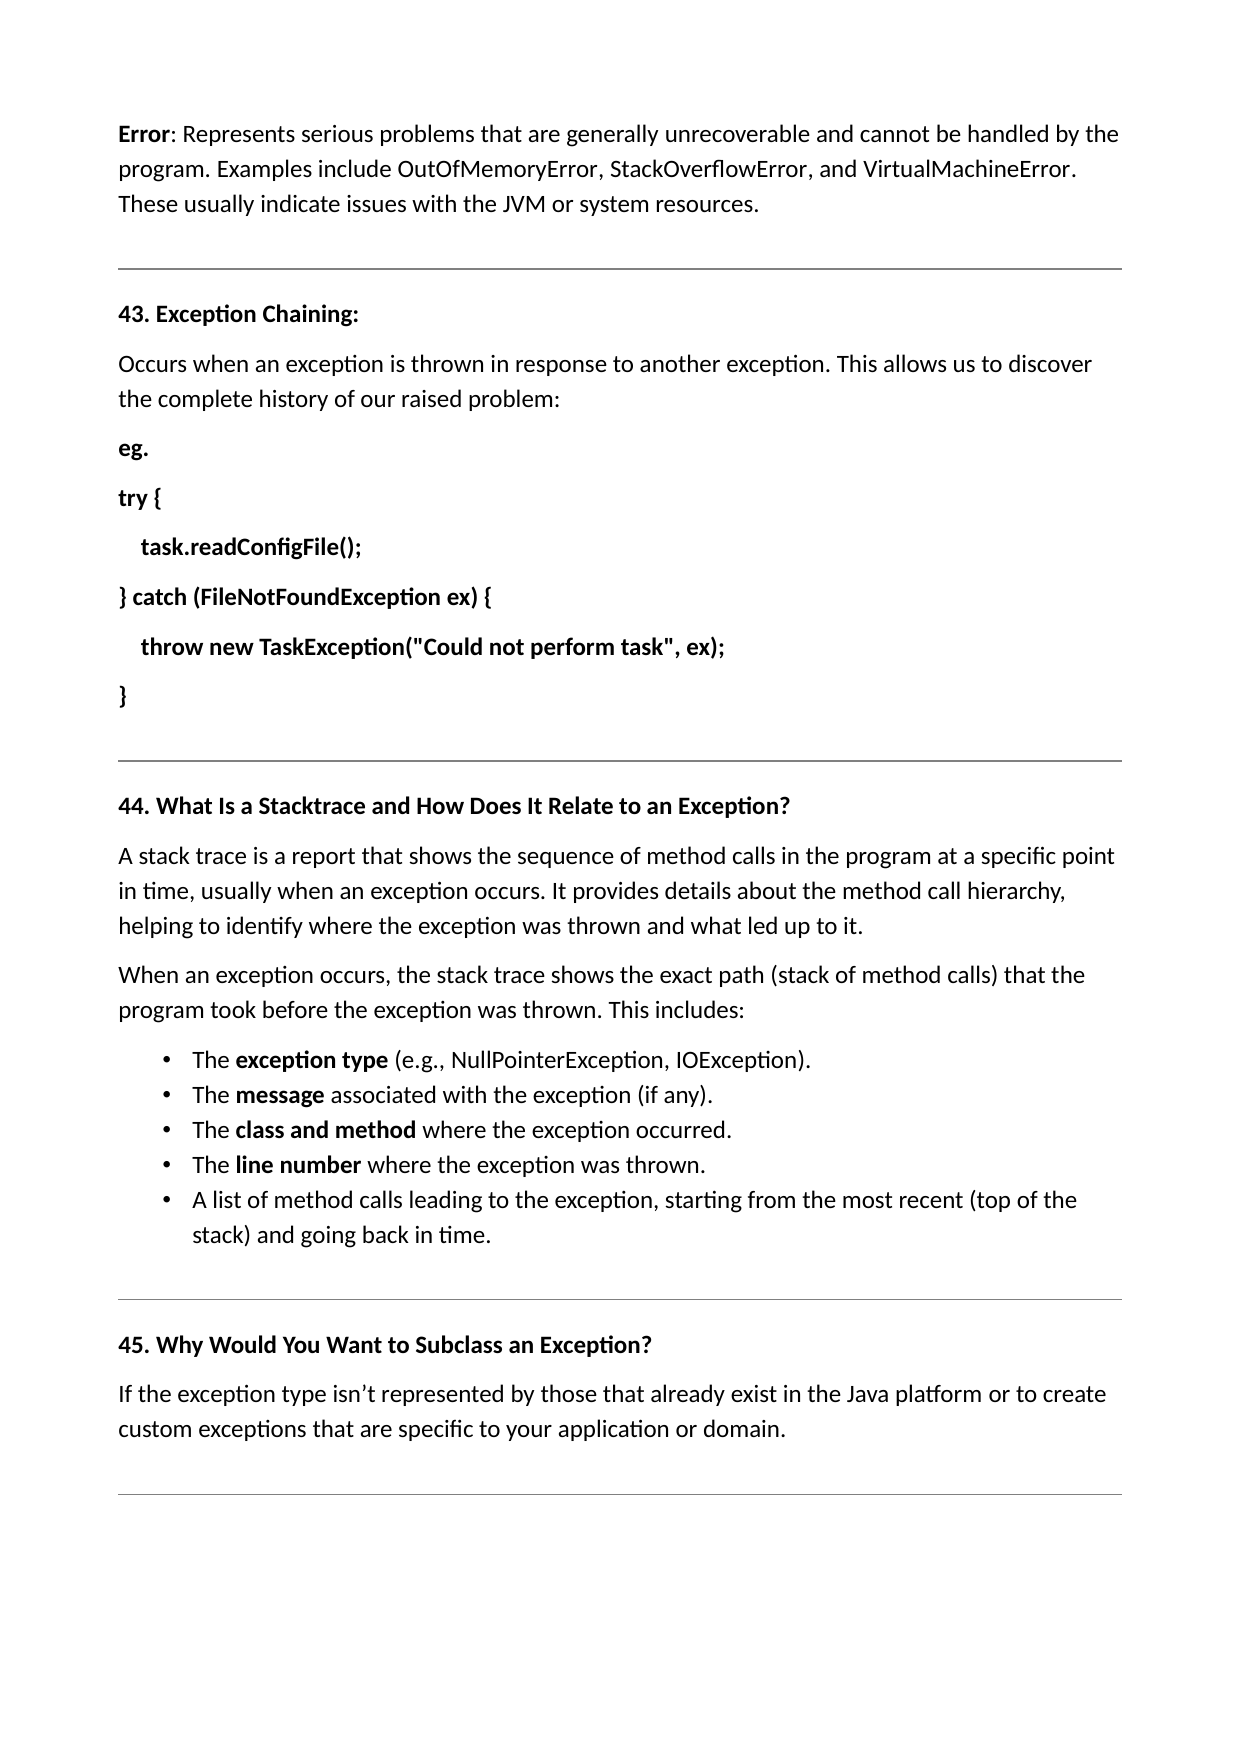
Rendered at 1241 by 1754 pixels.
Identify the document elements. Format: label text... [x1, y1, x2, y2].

list The exception type (e.g., NullPointerException, IOException). [162, 1044, 1122, 1074]
text When an exception occurs, the stack trace shows the exact path (stack of method calls) that the program took before the exception was thrown. This includes: [118, 959, 1122, 1025]
text throw new TaskException("Could not perform task", ex); [118, 631, 1122, 661]
text try { [118, 482, 1122, 512]
text Error: Represents serious problems that are generally unrecoverable and cannot be handled by the program. Examples include OutOfMemoryError, StackOverflowError, and VirtualMachineError. These usually indicate issues with the JVM or system resources. [118, 118, 1122, 219]
text task.readConfigFile(); [118, 531, 1122, 562]
text 43. Exception Chaining: [118, 298, 1122, 329]
list The class and method where the exception occurred. [162, 1114, 1122, 1144]
text Occurs when an exception is thrown in response to another exception. This allows us to discover the complete history of our raised problem: [118, 348, 1122, 413]
text 44. What Is a Stacktrace and How Does It Relate to an Exception? [118, 790, 1122, 821]
list A list of method calls leading to the exception, starting from the most recent (top of the stack) and going back in time. [162, 1184, 1122, 1249]
text } catch (FileNotFoundException ex) { [118, 581, 1122, 612]
text 45. Why Would You Want to Subclass an Exception? [118, 1329, 1122, 1359]
text If the exception type isn’t represented by those that already exist in the Java platform or to create custom exceptions that are specific to your application or domain. [118, 1378, 1122, 1444]
text eg. [118, 432, 1122, 463]
text } [118, 680, 1122, 711]
text A stack trace is a report that shows the sequence of method calls in the program at a specific point in time, usually when an exception occurs. It provides details about the method call hierarchy, helping to identify where the exception was thrown and what led up to it. [118, 840, 1122, 940]
list The line number where the exception was thrown. [162, 1149, 1122, 1179]
list The message associated with the exception (if any). [162, 1079, 1122, 1109]
